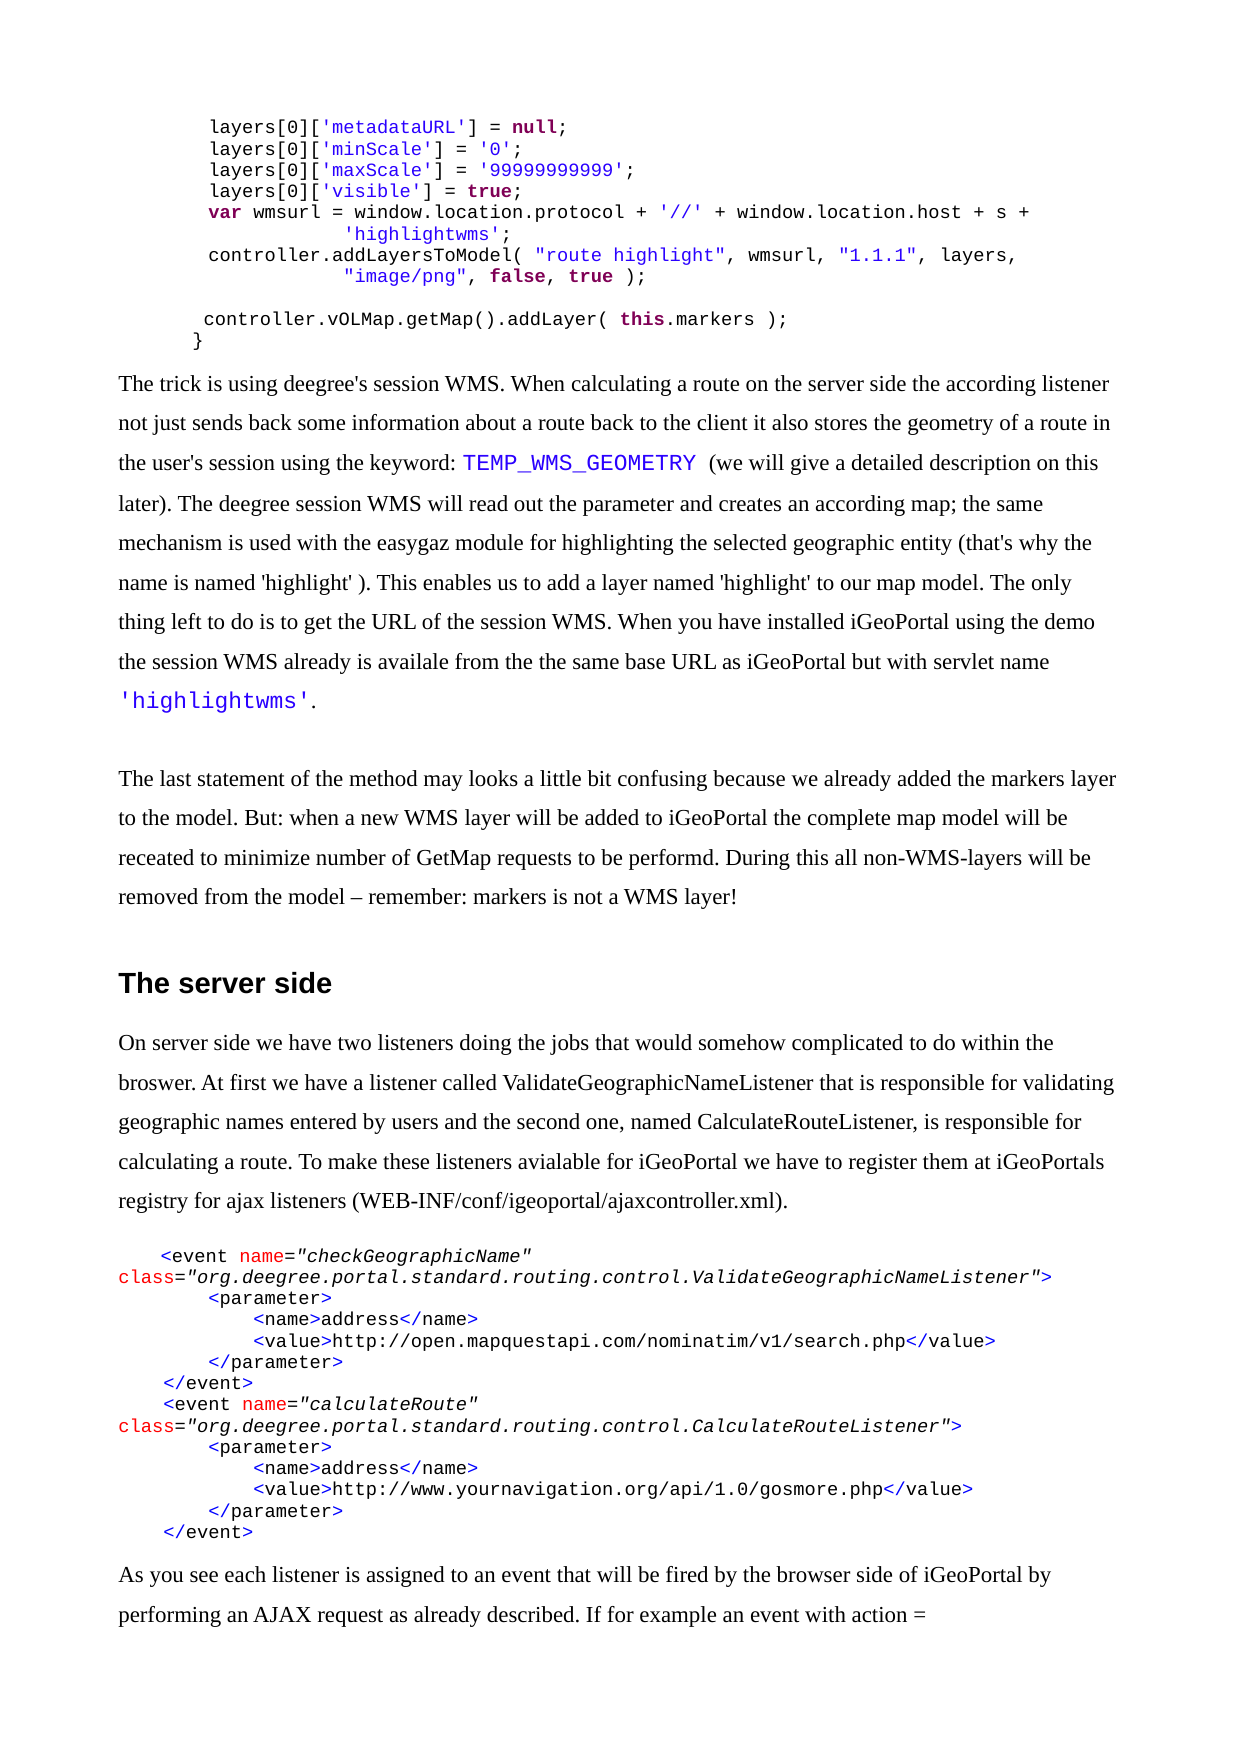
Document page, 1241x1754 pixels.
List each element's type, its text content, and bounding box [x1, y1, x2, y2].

text } [118, 331, 1122, 352]
text </parameter> [118, 1353, 1122, 1374]
text <name>address</name> [118, 1310, 1122, 1331]
text layers[0]['metadataURL'] = null; [118, 118, 1122, 139]
text "image/png", false, true ); [118, 267, 1122, 288]
text layers[0]['maxScale'] = '99999999999'; [118, 161, 1122, 182]
text controller.addLayersToModel( "route highlight", wmsurl, "1.1.1", layers, [118, 246, 1122, 267]
text <name>address</name> [118, 1459, 1122, 1480]
subtitle The server side [118, 966, 1122, 999]
text controller.vOLMap.getMap().addLayer( this.markers ); [118, 309, 1122, 331]
text layers[0]['visible'] = true; [118, 182, 1122, 203]
text The last statement of the method may looks a little bit confusing because we already added the markers layer to the model. But: when a new WMS layer will be added to iGeoPortal the complete map model will be receated to minimize number of GetMap requests to be performd. During this all non-WMS-layers will be removed from the model – remember: markers is not a WMS layer! [118, 765, 1122, 910]
text var wmsurl = window.location.protocol + '//' + window.location.host + s + [118, 203, 1122, 224]
text 'highlightwms'; [118, 224, 1122, 246]
text <parameter> [118, 1289, 1122, 1310]
text </parameter> [118, 1501, 1122, 1523]
text <value>http://www.yournavigation.org/api/1.0/gosmore.php</value> [118, 1480, 1122, 1501]
text </event> [118, 1374, 1122, 1395]
text <value>http://open.mapquestapi.com/nominatim/v1/search.php</value> [118, 1331, 1122, 1353]
text The trick is using deegree's session WMS. When calculating a route on the server side the according listener not just sends back some information about a route back to the client it also stores the geometry of a route in the user's session using the keyword: TEMP_WMS_GEOMETRY (we will give a detailed description on this later). The deegree session WMS will read out the parameter and creates an according map; the same mechanism is used with the easygaz module for highlighting the selected geographic entity (that's why the name is named 'highlight' ). This enables us to add a layer named 'highlight' to our map model. The only thing left to do is to get the URL of the session WMS. When you have installed iGeoPortal using the demo the session WMS already is availale from the the same base URL as iGeoPortal but with servlet name 'highlightwms'. [118, 369, 1122, 716]
text <event name="checkGeographicName" class="org.deegree.portal.standard.routing.control.ValidateGeographicNameListener"> [118, 1244, 1122, 1289]
text On server side we have two listeners doing the jobs that would somehow complicated to do within the broswer. At first we have a listener called ValidateGeographicNameListener that is responsible for validating geographic names entered by users and the second one, named CalculateRouteListener, is responsible for calculating a route. To make these listeners avialable for iGeoPortal we have to register them at iGeoPortals registry for ajax listeners (WEB-INF/conf/igeoportal/ajaxcontroller.xml). [118, 1029, 1122, 1214]
text </event> [118, 1523, 1122, 1544]
text <parameter> [118, 1438, 1122, 1459]
text layers[0]['minScale'] = '0'; [118, 139, 1122, 161]
text <event name="calculateRoute" class="org.deegree.portal.standard.routing.control.CalculateRouteListener"> [118, 1395, 1122, 1438]
text As you see each listener is assigned to an event that will be fired by the browser side of iGeoPortal by performing an AJAX request as already described. If for example an event with action = [118, 1562, 1122, 1627]
